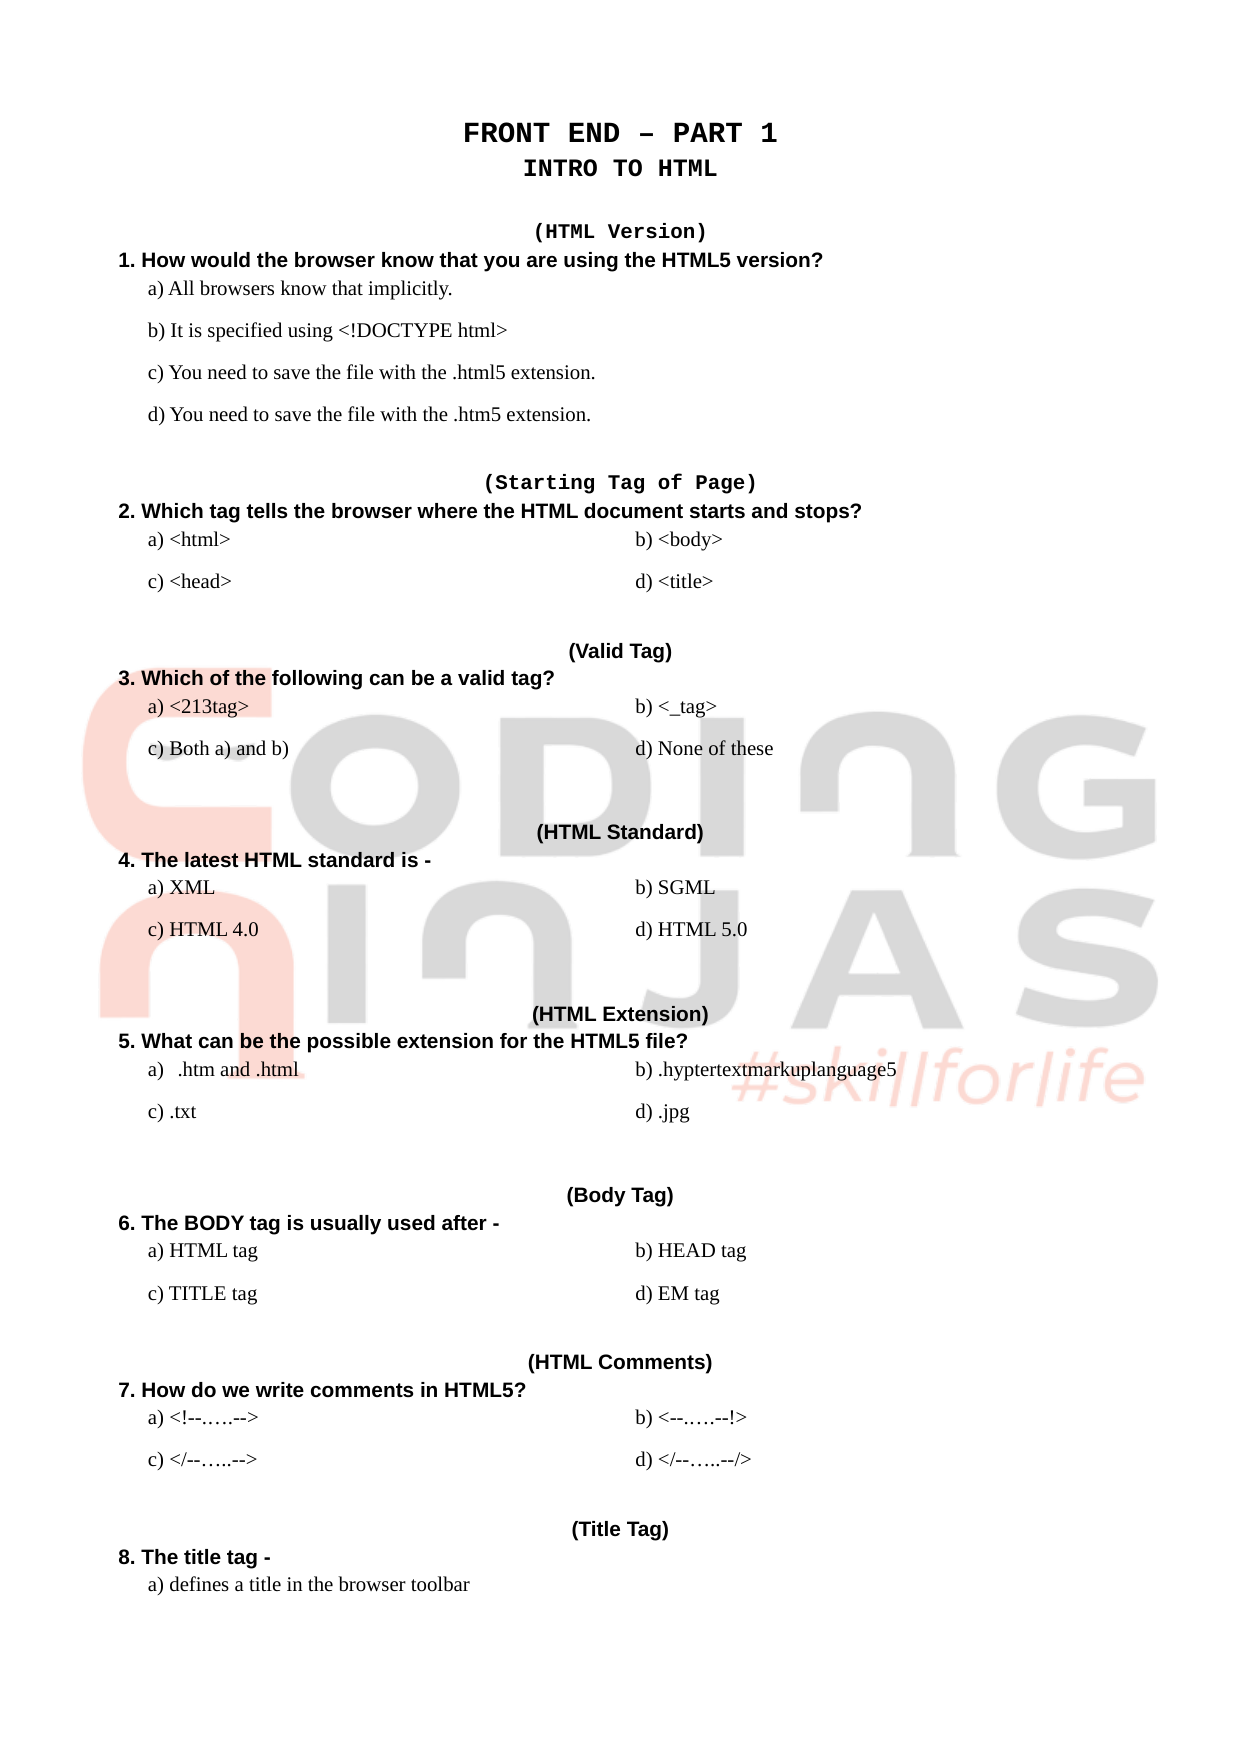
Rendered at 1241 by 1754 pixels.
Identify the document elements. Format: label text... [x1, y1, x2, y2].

text c) You need to save the file with the .html5 extension. [148, 360, 1122, 384]
text 6. The BODY tag is usually used after - [118, 1211, 1122, 1235]
text (Body Tag) [118, 1183, 1122, 1207]
text 5. What can be the possible extension for the HTML5 file? [118, 1029, 1122, 1053]
text a) <html> b) <body> [148, 527, 1122, 551]
text b) It is specified using <!DOCTYPE html> [148, 318, 1122, 342]
text 7. How do we write comments in HTML5? [118, 1378, 1122, 1402]
text (Starting Tag of Page) [118, 472, 1122, 496]
text 1. How would the browser know that you are using the HTML5 version? [118, 248, 1122, 272]
text d) You need to save the file with the .htm5 extension. [148, 402, 1122, 426]
text a) defines a title in the browser toolbar [148, 1572, 1122, 1596]
text c) TITLE tag d) EM tag [148, 1280, 1122, 1304]
text 2. Which tag tells the browser where the HTML document starts and stops? [118, 499, 1122, 523]
text (Valid Tag) [118, 638, 1122, 662]
text 3. Which of the following can be a valid tag? [118, 666, 1122, 690]
text c) Both a) and b) d) None of these [148, 736, 1122, 760]
text 8. The title tag - [118, 1544, 1122, 1568]
text a) HTML tag b) HEAD tag [148, 1238, 1122, 1262]
text FRONT END – PART 1 [118, 118, 1122, 151]
text (HTML Extension) [118, 1002, 1122, 1026]
text (HTML Comments) [118, 1350, 1122, 1374]
text c) </--…..--> d) </--…..--/> [148, 1447, 1122, 1471]
text c) HTML 4.0 d) HTML 5.0 [148, 917, 1122, 941]
text a) .htm and .html b) .hyptertextmarkuplanguage5 [148, 1057, 1122, 1081]
text a) All browsers know that implicitly. [148, 276, 1122, 300]
text c) .txt d) .jpg [148, 1099, 1122, 1123]
text (HTML Version) [118, 221, 1122, 245]
text a) XML b) SGML [148, 875, 1122, 899]
text a) <213tag> b) <_tag> [148, 693, 1122, 718]
text c) <head> d) <title> [148, 569, 1122, 593]
text a) <!--.….--> b) <--.….--!> [148, 1405, 1122, 1429]
text (Title Tag) [118, 1517, 1122, 1541]
text 4. The latest HTML standard is - [118, 848, 1122, 872]
text INTRO TO HTML [118, 156, 1122, 184]
text (HTML Standard) [118, 820, 1122, 844]
